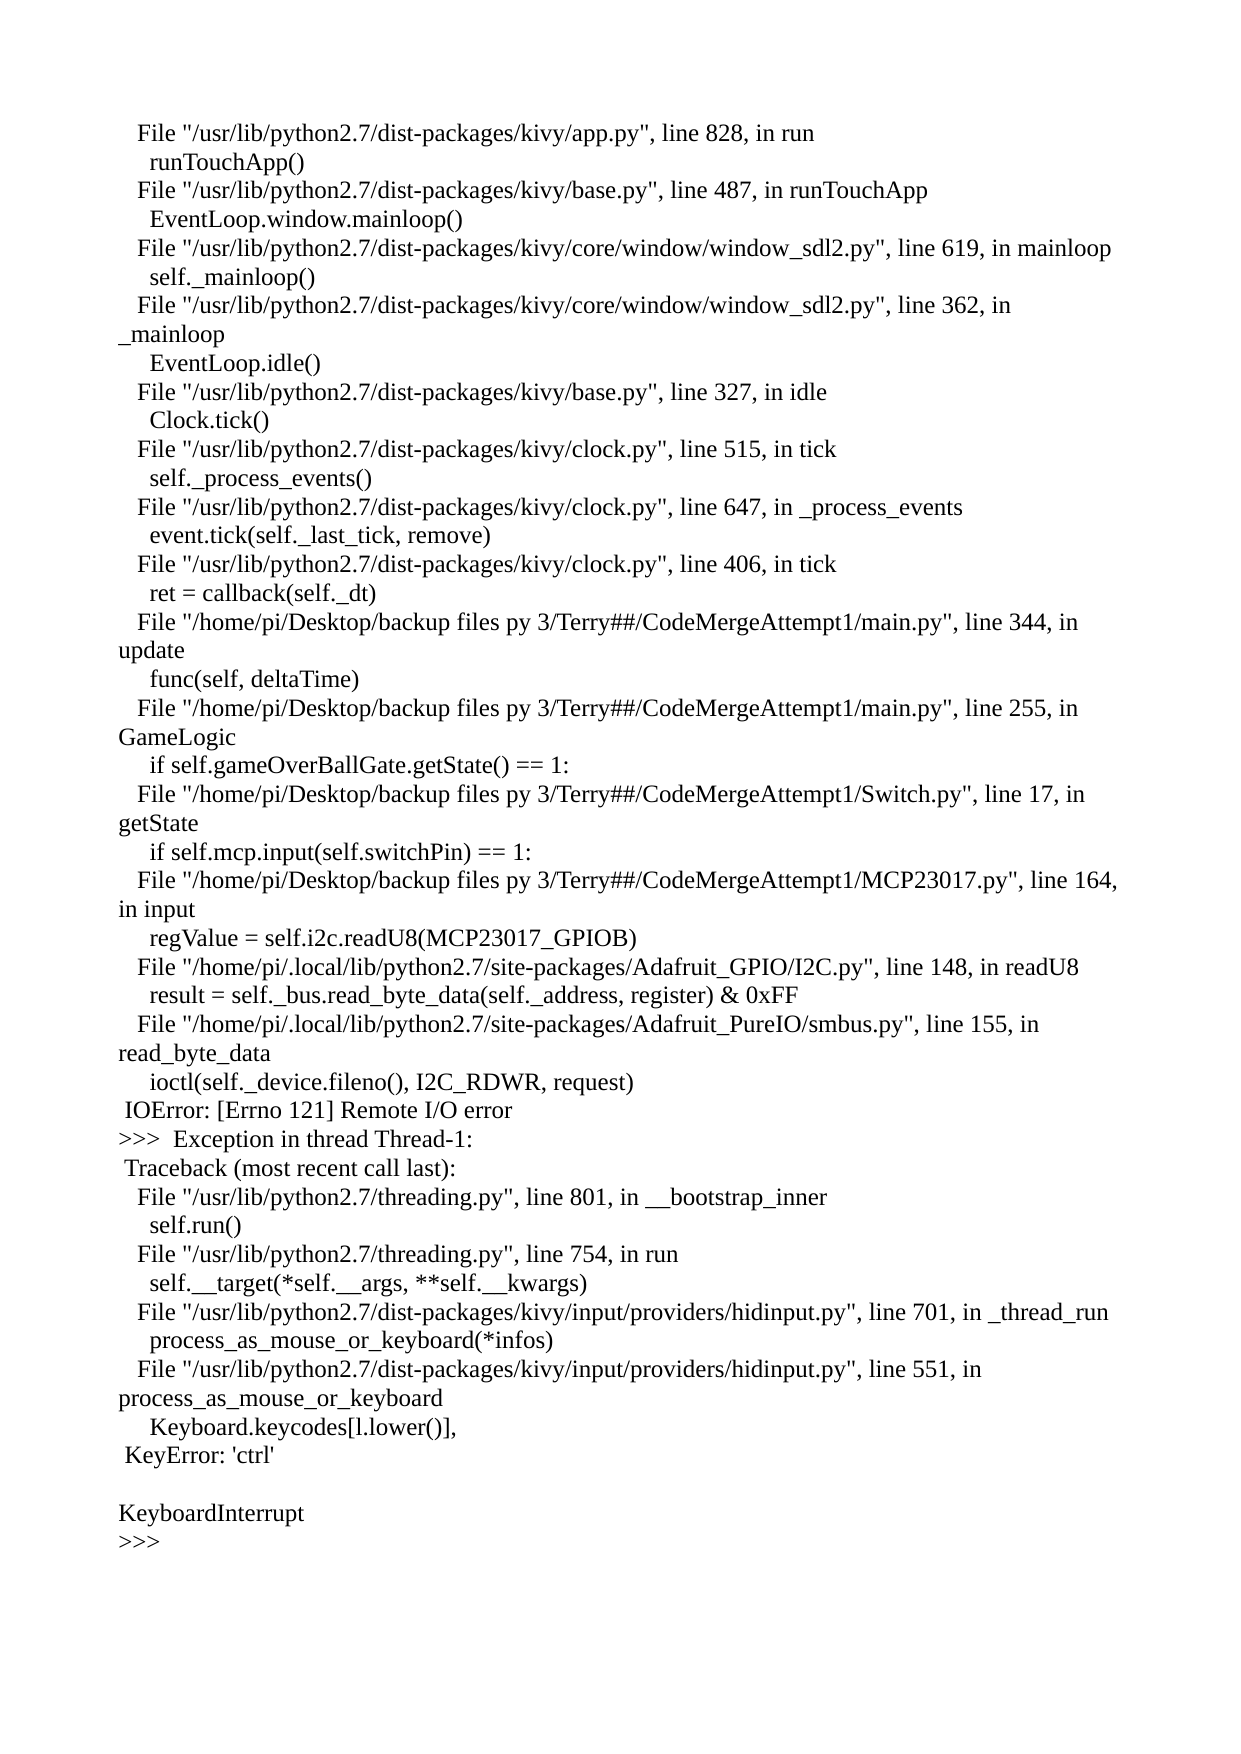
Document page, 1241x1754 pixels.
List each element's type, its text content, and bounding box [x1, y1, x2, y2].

text runTouchApp() [118, 147, 1122, 176]
text func(self, deltaTime) [118, 664, 1122, 693]
text EventLoop.window.mainloop() [118, 204, 1122, 233]
text self._process_events() [118, 463, 1122, 492]
text >>> [118, 1527, 1122, 1556]
text Traceback (most recent call last): [118, 1153, 1122, 1182]
text regValue = self.i2c.readU8(MCP23017_GPIOB) [118, 923, 1122, 952]
text File "/usr/lib/python2.7/dist-packages/kivy/core/window/window_sdl2.py", line 619, in mainloop [118, 233, 1122, 262]
text ioctl(self._device.fileno(), I2C_RDWR, request) [118, 1067, 1122, 1096]
text File "/usr/lib/python2.7/threading.py", line 801, in __bootstrap_inner [118, 1182, 1122, 1211]
text KeyError: 'ctrl' [118, 1441, 1122, 1469]
text File "/usr/lib/python2.7/dist-packages/kivy/core/window/window_sdl2.py", line 362, in _mainloop [118, 291, 1122, 348]
text File "/usr/lib/python2.7/dist-packages/kivy/app.py", line 828, in run [118, 118, 1122, 147]
text process_as_mouse_or_keyboard(*infos) [118, 1326, 1122, 1354]
text File "/usr/lib/python2.7/dist-packages/kivy/clock.py", line 647, in _process_events [118, 492, 1122, 521]
text File "/home/pi/.local/lib/python2.7/site-packages/Adafruit_GPIO/I2C.py", line 148, in readU8 [118, 952, 1122, 981]
text >>> Exception in thread Thread-1: [118, 1124, 1122, 1153]
text if self.gameOverBallGate.getState() == 1: [118, 751, 1122, 779]
text File "/home/pi/Desktop/backup files py 3/Terry##/CodeMergeAttempt1/main.py", line 344, in update [118, 607, 1122, 664]
text File "/usr/lib/python2.7/dist-packages/kivy/clock.py", line 406, in tick [118, 549, 1122, 578]
text IOError: [Errno 121] Remote I/O error [118, 1096, 1122, 1124]
text Clock.tick() [118, 406, 1122, 434]
text if self.mcp.input(self.switchPin) == 1: [118, 837, 1122, 866]
text self._mainloop() [118, 262, 1122, 291]
text EventLoop.idle() [118, 348, 1122, 377]
text File "/home/pi/Desktop/backup files py 3/Terry##/CodeMergeAttempt1/MCP23017.py", line 164, in input [118, 866, 1122, 923]
text File "/home/pi/Desktop/backup files py 3/Terry##/CodeMergeAttempt1/main.py", line 255, in GameLogic [118, 693, 1122, 751]
text File "/usr/lib/python2.7/dist-packages/kivy/clock.py", line 515, in tick [118, 434, 1122, 463]
text Keyboard.keycodes[l.lower()], [118, 1412, 1122, 1441]
text ret = callback(self._dt) [118, 578, 1122, 607]
text File "/usr/lib/python2.7/dist-packages/kivy/base.py", line 327, in idle [118, 377, 1122, 406]
text File "/usr/lib/python2.7/dist-packages/kivy/input/providers/hidinput.py", line 551, in process_as_mouse_or_keyboard [118, 1354, 1122, 1412]
text File "/usr/lib/python2.7/dist-packages/kivy/input/providers/hidinput.py", line 701, in _thread_run [118, 1297, 1122, 1326]
text result = self._bus.read_byte_data(self._address, register) & 0xFF [118, 981, 1122, 1009]
text event.tick(self._last_tick, remove) [118, 521, 1122, 549]
text File "/usr/lib/python2.7/dist-packages/kivy/base.py", line 487, in runTouchApp [118, 176, 1122, 204]
text self.run() [118, 1211, 1122, 1239]
text KeyboardInterrupt [118, 1498, 1122, 1527]
text File "/usr/lib/python2.7/threading.py", line 754, in run [118, 1239, 1122, 1268]
text File "/home/pi/.local/lib/python2.7/site-packages/Adafruit_PureIO/smbus.py", line 155, in read_byte_data [118, 1009, 1122, 1067]
text File "/home/pi/Desktop/backup files py 3/Terry##/CodeMergeAttempt1/Switch.py", line 17, in getState [118, 779, 1122, 837]
text self.__target(*self.__args, **self.__kwargs) [118, 1268, 1122, 1297]
